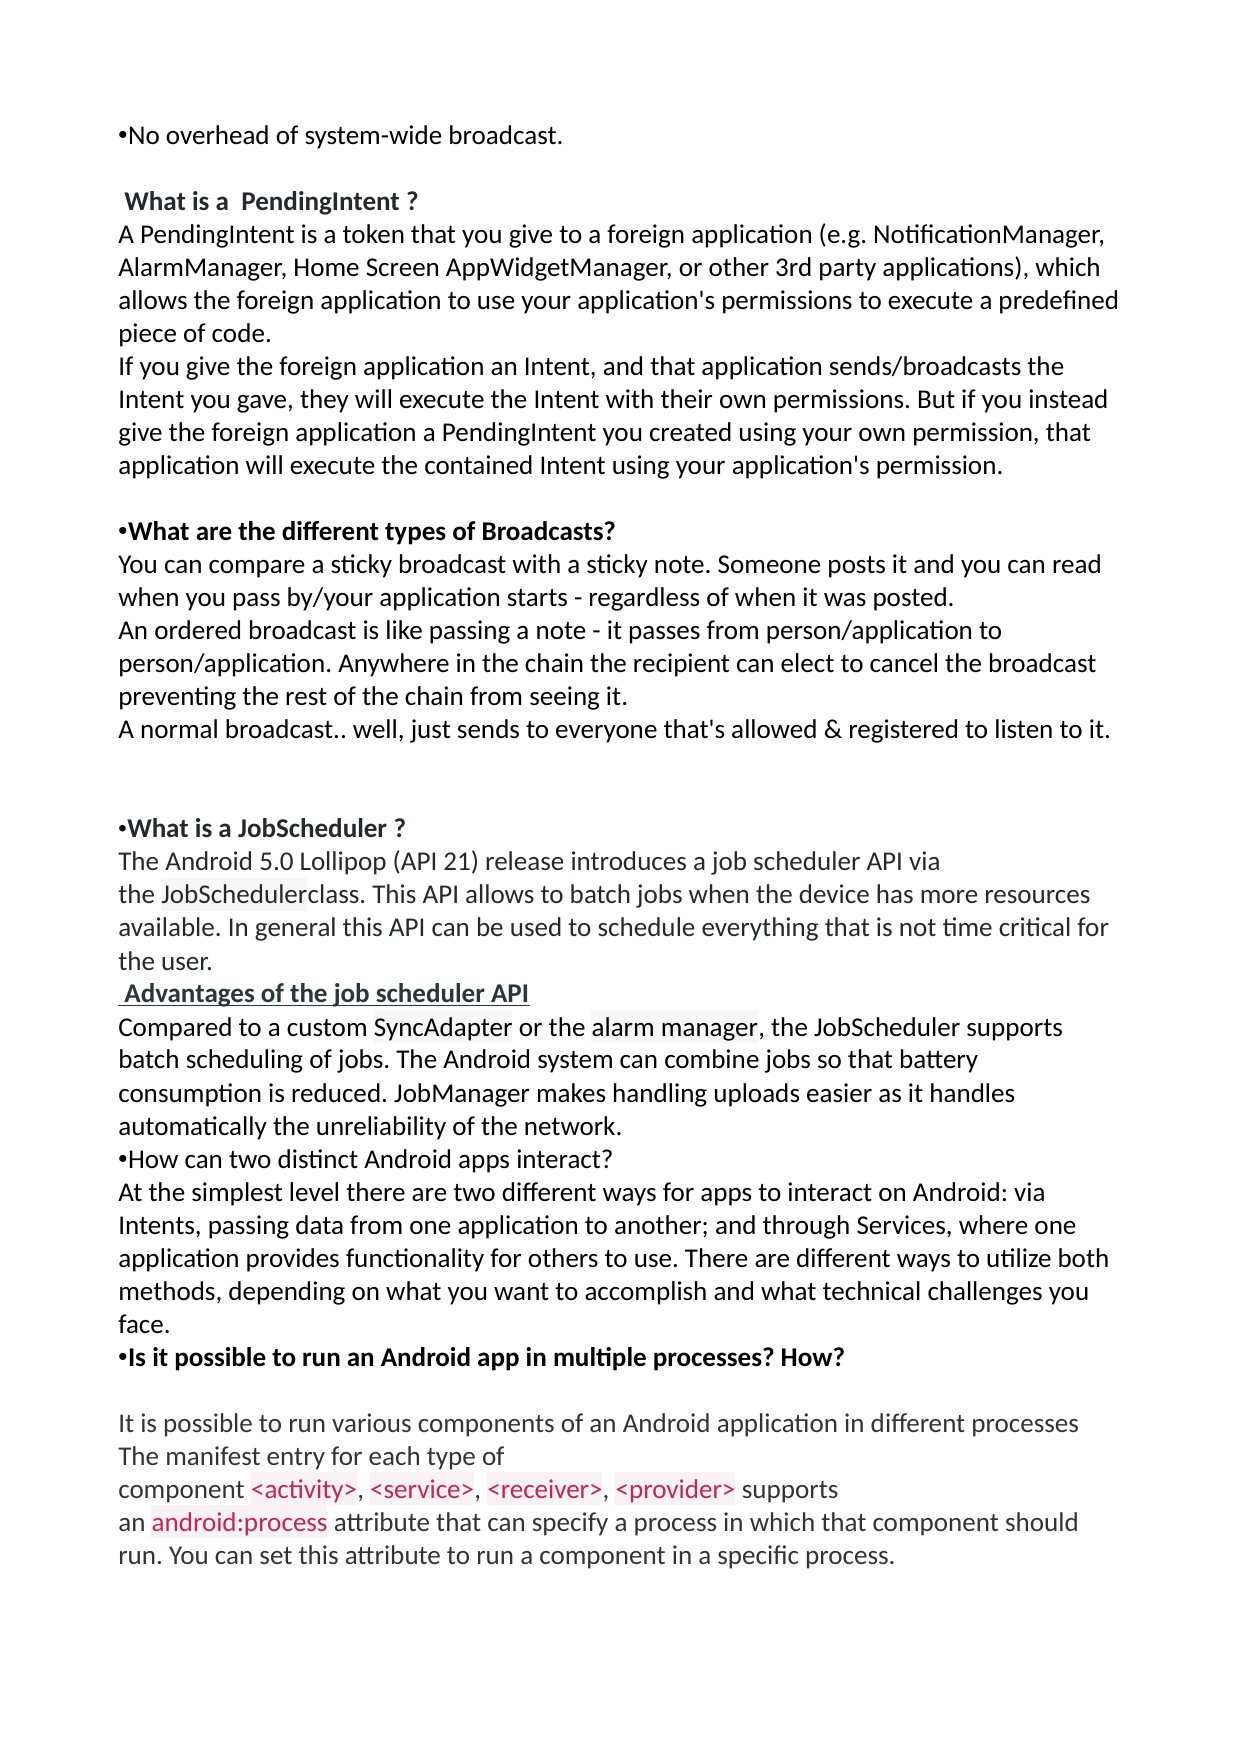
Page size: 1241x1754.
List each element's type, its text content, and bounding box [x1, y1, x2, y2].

text The Android 5.0 Lollipop (API 21) release introduces a job scheduler API via the JobSchedulerclass. This API allows to batch jobs when the device has more resources available. In general this API can be used to schedule everything that is not time critical for the user. [118, 844, 1122, 977]
text What is a PendingIntent ? [118, 184, 1122, 217]
text A normal broadcast.. well, just sends to everyone that's allowed & registered to listen to it. [118, 712, 1122, 746]
text At the simplest level there are two different ways for apps to interact on Android: via Intents, passing data from one application to another; and through Services, where one application provides functionality for others to use. There are different ways to utilize both methods, depending on what you want to accomplish and what technical challenges you face. [118, 1175, 1122, 1340]
list What are the different types of Broadcasts? [118, 514, 1122, 547]
text You can compare a sticky broadcast with a sticky note. Someone posts it and you can read when you pass by/your application starts - regardless of when it was posted. [118, 547, 1122, 613]
list What is a JobScheduler ? [118, 812, 1122, 844]
text The manifest entry for each type of component <activity>, <service>, <receiver>, <provider> supports an android:process attribute that can specify a process in which that component should run. You can set this attribute to run a component in a specific process. [118, 1439, 1122, 1571]
list How can two distinct Android apps interact? [118, 1142, 1122, 1175]
text It is possible to run various components of an Android application in different processes [118, 1406, 1122, 1439]
text An ordered broadcast is like passing a note - it passes from person/application to person/application. Anywhere in the chain the recipient can elect to cancel the broadcast preventing the rest of the chain from seeing it. [118, 613, 1122, 712]
list No overhead of system-wide broadcast. [118, 118, 1122, 151]
text Advantages of the job scheduler API [118, 977, 1122, 1010]
text Compared to a custom SyncAdapter or the alarm manager, the JobScheduler supports batch scheduling of jobs. The Android system can combine jobs so that battery consumption is reduced. JobManager makes handling uploads easier as it handles automatically the unreliability of the network. [118, 1010, 1122, 1142]
list Is it possible to run an Android app in multiple processes? How? [118, 1340, 1122, 1373]
text A PendingIntent is a token that you give to a foreign application (e.g. NotificationManager, AlarmManager, Home Screen AppWidgetManager, or other 3rd party applications), which allows the foreign application to use your application's permissions to execute a predefined piece of code. If you give the foreign application an Intent, and that application sends/broadcasts the Intent you gave, they will execute the Intent with their own permissions. But if you instead give the foreign application a PendingIntent you created using your own permission, that application will execute the contained Intent using your application's permission. [118, 217, 1122, 481]
